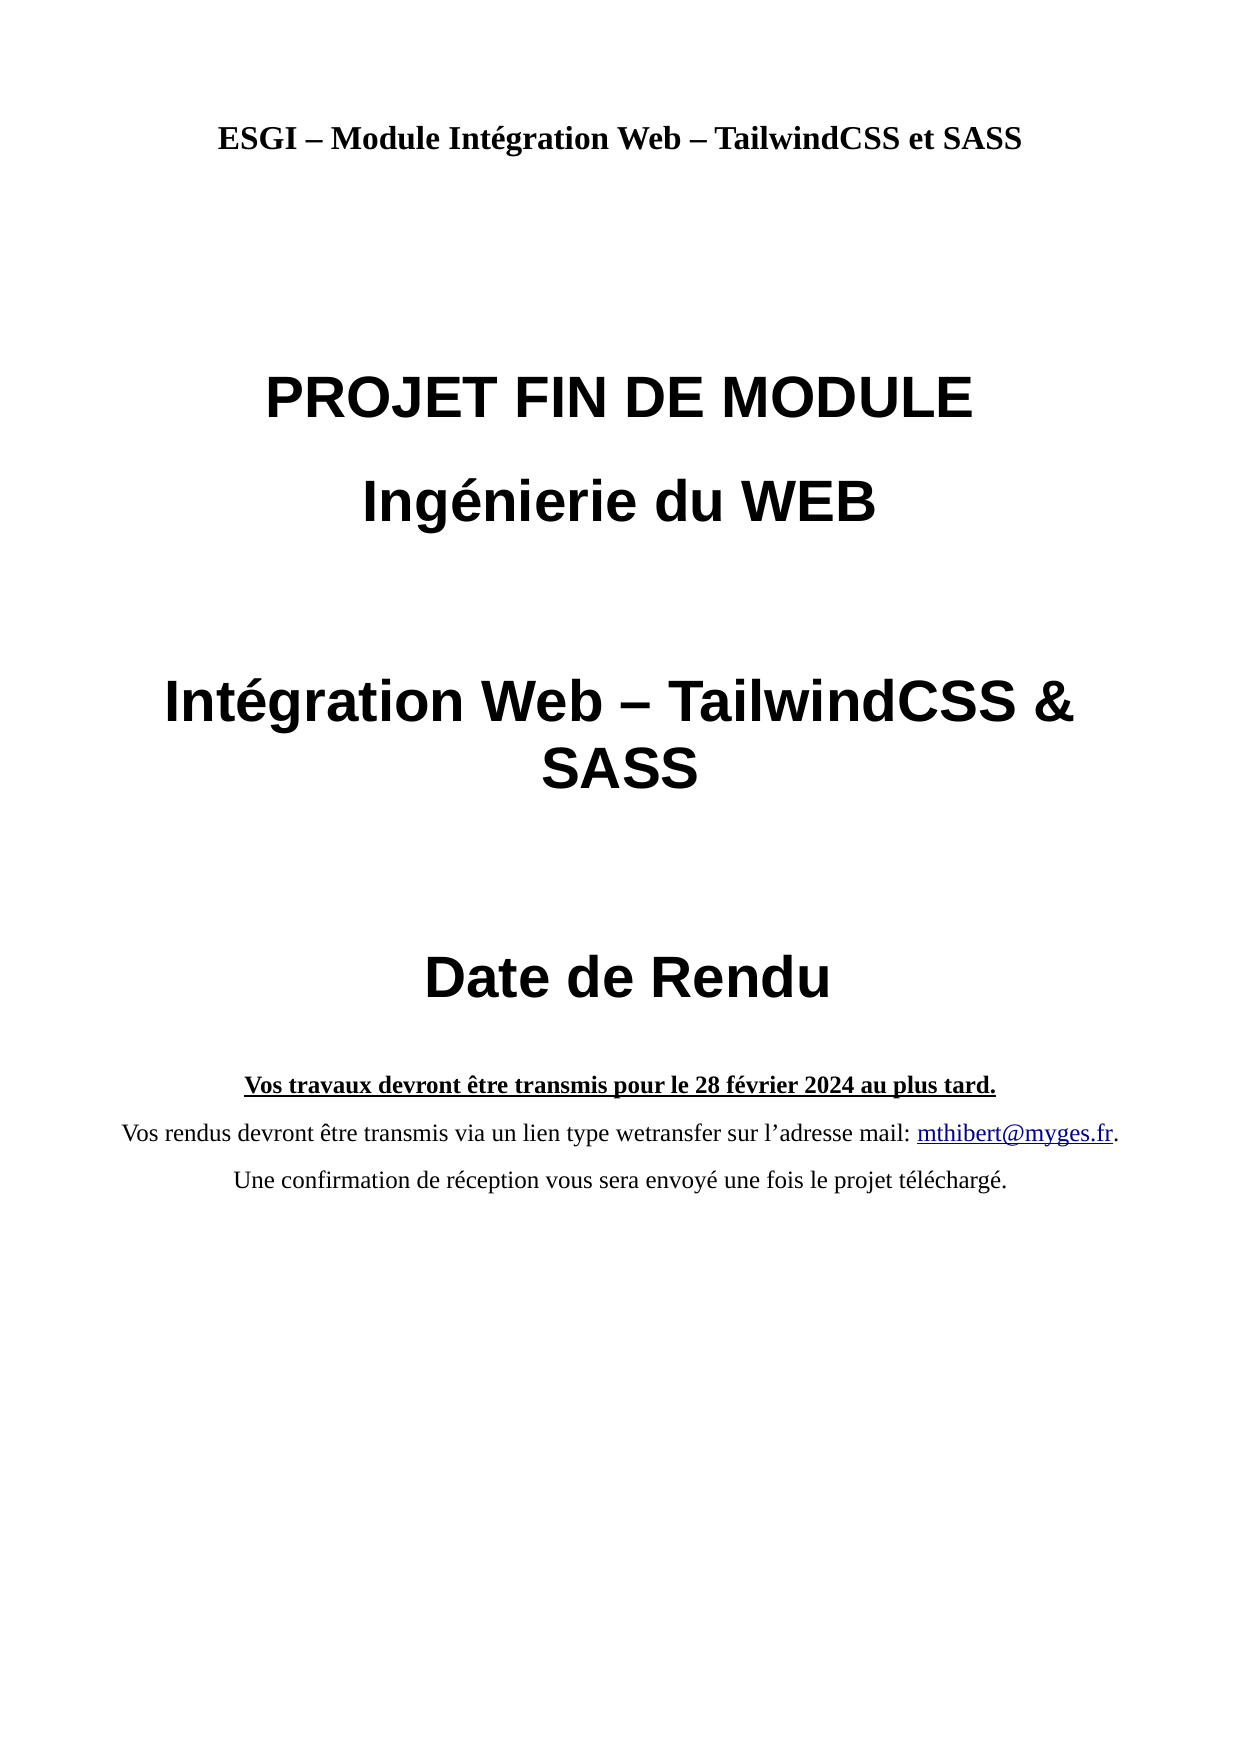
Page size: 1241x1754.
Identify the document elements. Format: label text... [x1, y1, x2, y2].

title Ingénierie du WEB [118, 467, 1122, 534]
title Intégration Web – TailwindCSS & SASS [118, 667, 1122, 801]
text Vos travaux devront être transmis pour le 28 février 2024 au plus tard. [118, 1070, 1122, 1099]
text Une confirmation de réception vous sera envoyé une fois le projet téléchargé. [118, 1165, 1122, 1194]
title Date de Rendu [118, 943, 1122, 1010]
text ESGI – Module Intégration Web – TailwindCSS et SASS [118, 118, 1122, 156]
title PROJET FIN DE MODULE [118, 362, 1122, 429]
text Vos rendus devront être transmis via un lien type wetransfer sur l’adresse mail: mthibert@myges.fr. [118, 1118, 1122, 1147]
